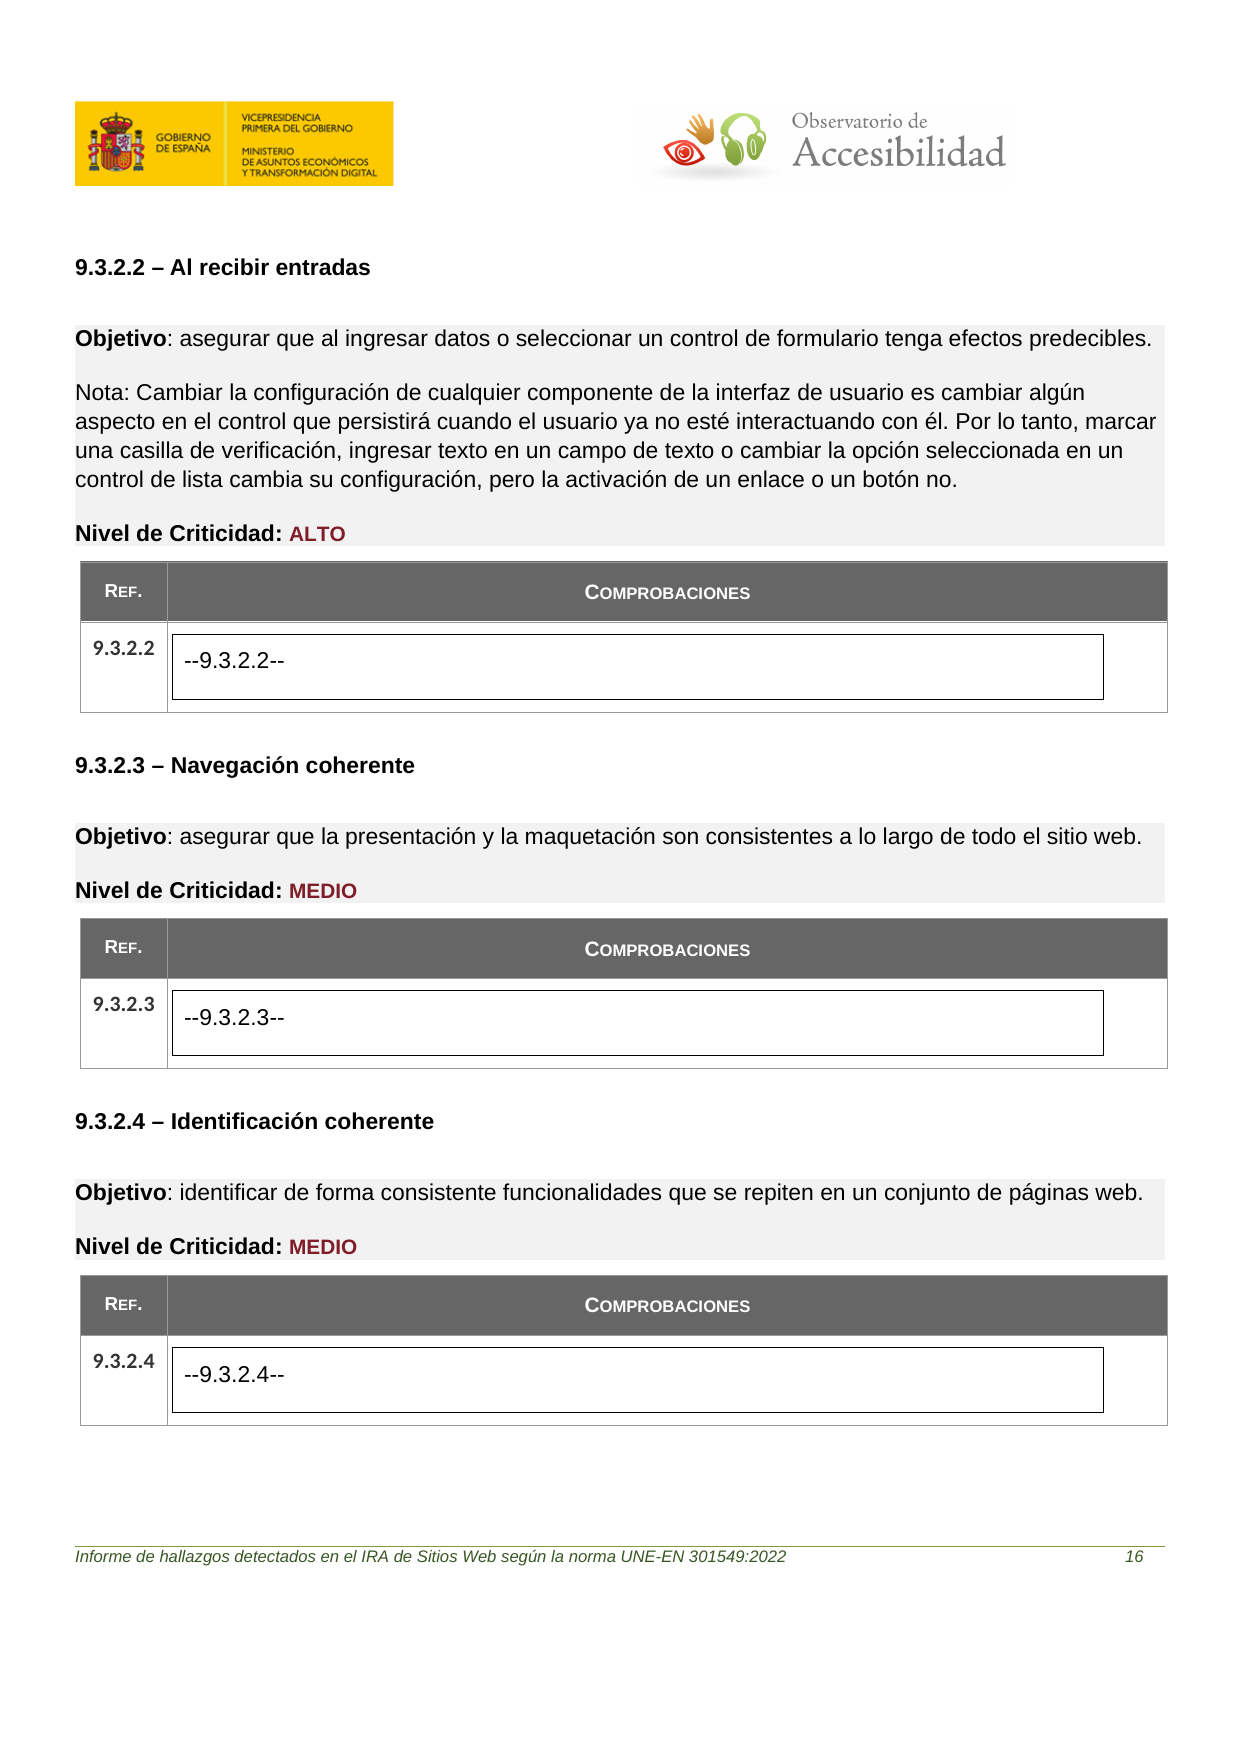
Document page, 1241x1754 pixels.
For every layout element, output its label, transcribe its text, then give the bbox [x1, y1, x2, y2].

table_header Ref. [81, 1276, 167, 1335]
text Nota: Cambiar la configuración de cualquier componente de la interfaz de usuario es cambiar algún aspecto en el control que persistirá cuando el usuario ya no esté interactuando con él. Por lo tanto, marcar una casilla de verificación, ingresar texto en un campo de texto o cambiar la opción seleccionada en un control de lista cambia su configuración, pero la activación de un enlace o un botón no. [75, 379, 1165, 492]
table_header Comprobaciones [168, 1276, 1167, 1335]
table_header --9.3.2.3-- [173, 991, 1103, 1055]
text Objetivo: asegurar que al ingresar datos o seleccionar un control de formulario tenga efectos predecibles. [75, 325, 1165, 352]
table_cell 9.3.2.4 [81, 1336, 167, 1425]
text 9.3.2.3 – Navegación coherente [60, 737, 1121, 792]
table_header --9.3.2.4-- [173, 1348, 1103, 1412]
picture [75, 101, 394, 186]
table_header Comprobaciones [168, 563, 1167, 621]
table_header Comprobaciones [168, 919, 1167, 978]
table_cell 9.3.2.2 [81, 623, 167, 711]
text Objetivo: asegurar que la presentación y la maquetación son consistentes a lo largo de todo el sitio web. [75, 823, 1165, 849]
table_header --9.3.2.2-- [173, 635, 1103, 698]
text Nivel de Criticidad: ALTO [75, 520, 1165, 546]
text Objetivo: identificar de forma consistente funcionalidades que se repiten en un conjunto de páginas web. [75, 1179, 1165, 1206]
table_header Ref. [81, 919, 167, 978]
table_cell 9.3.2.3 [81, 979, 167, 1068]
text 9.3.2.4 – Identificación coherente [60, 1094, 1121, 1149]
text Nivel de Criticidad: MEDIO [75, 877, 1165, 903]
picture [637, 103, 1013, 186]
text Nivel de Criticidad: MEDIO [75, 1233, 1165, 1260]
table_header Ref. [81, 563, 167, 621]
text 9.3.2.2 – Al recibir entradas [60, 239, 1121, 295]
table_cell [168, 623, 1167, 711]
table_cell [168, 1336, 1167, 1425]
table_cell [168, 979, 1167, 1068]
